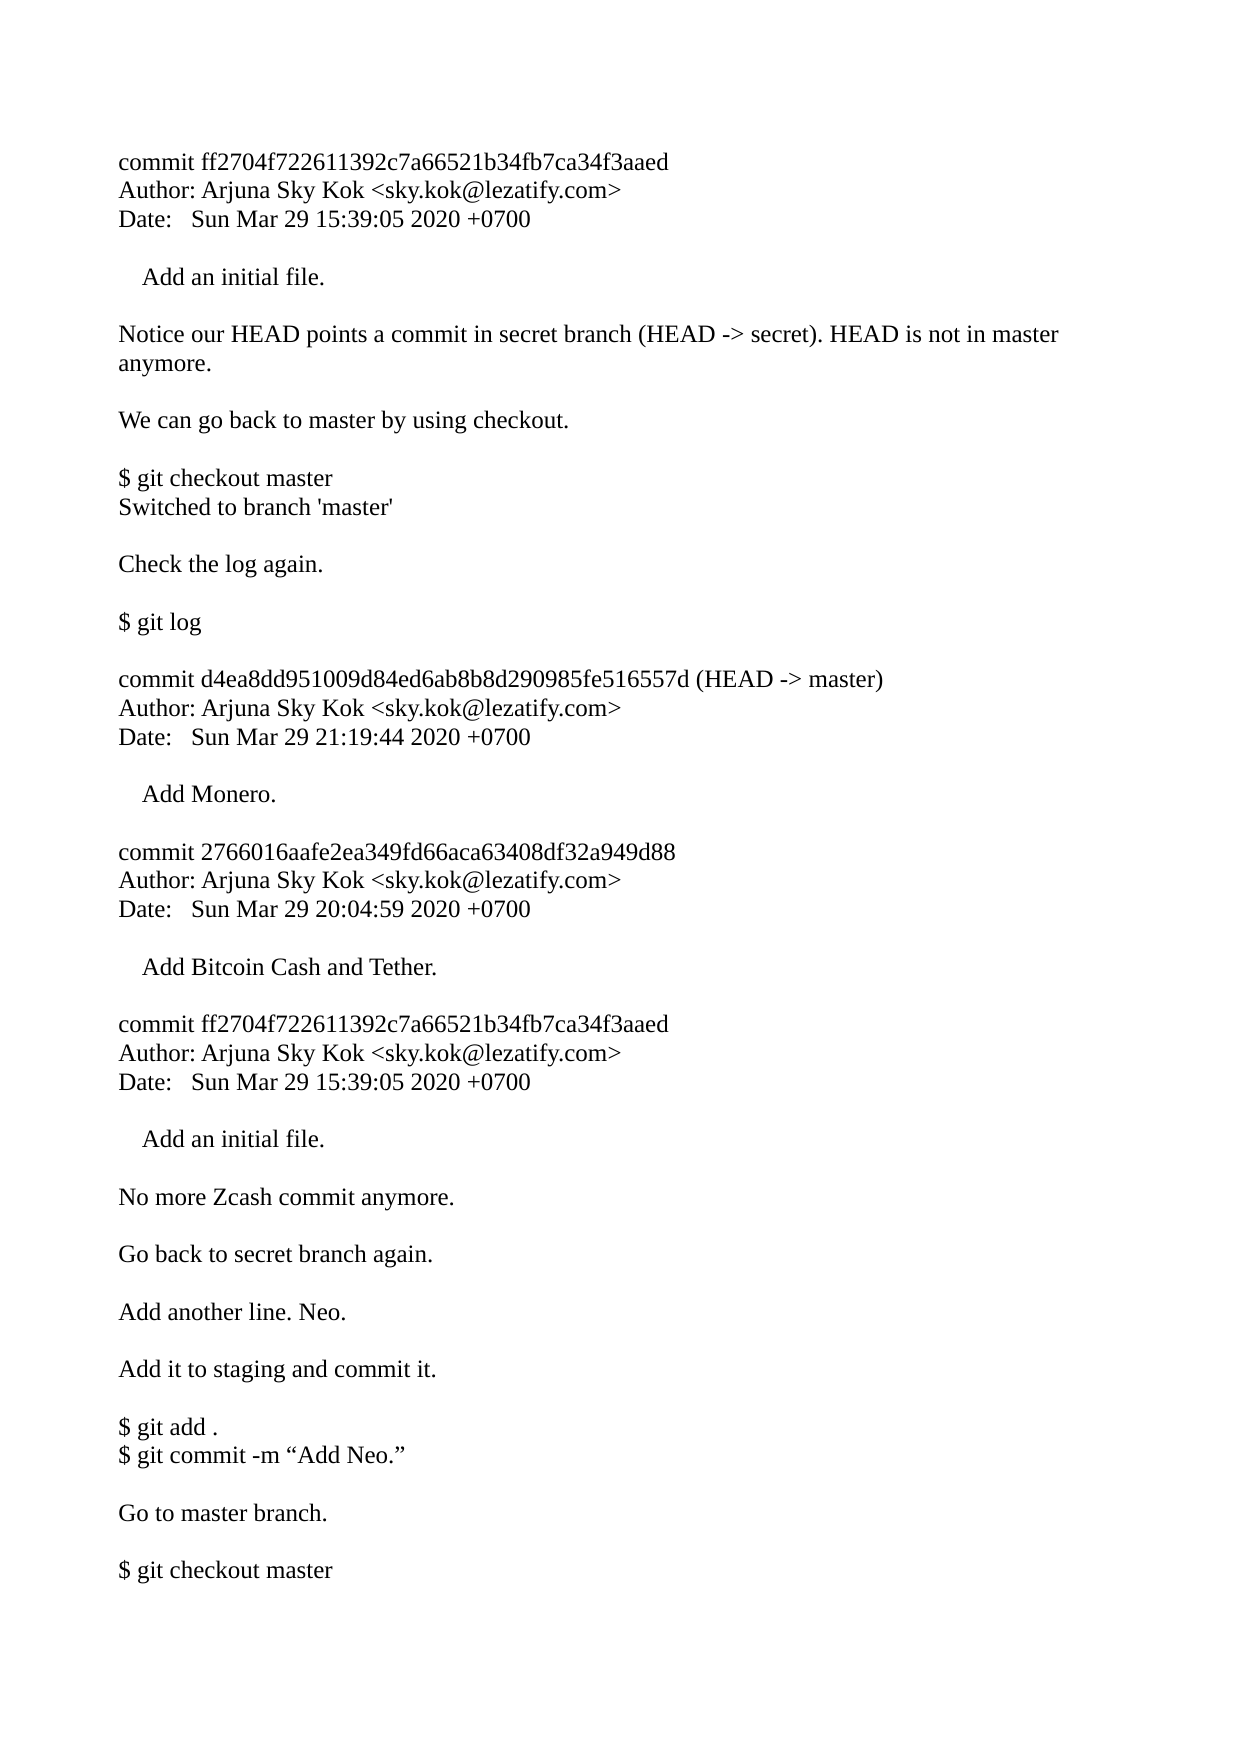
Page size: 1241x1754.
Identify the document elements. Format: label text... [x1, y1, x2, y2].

text commit d4ea8dd951009d84ed6ab8b8d290985fe516557d (HEAD -> master) [118, 664, 1122, 693]
text $ git checkout master [118, 463, 1122, 492]
text Go back to secret branch again. [118, 1239, 1122, 1268]
text Author: Arjuna Sky Kok <sky.kok@lezatify.com> [118, 176, 1122, 204]
text Author: Arjuna Sky Kok <sky.kok@lezatify.com> [118, 1038, 1122, 1067]
text Notice our HEAD points a commit in secret branch (HEAD -> secret). HEAD is not in master anymore. [118, 319, 1122, 377]
text Date: Sun Mar 29 21:19:44 2020 +0700 [118, 722, 1122, 751]
text Date: Sun Mar 29 20:04:59 2020 +0700 [118, 894, 1122, 923]
text Author: Arjuna Sky Kok <sky.kok@lezatify.com> [118, 693, 1122, 722]
text commit ff2704f722611392c7a66521b34fb7ca34f3aaed [118, 147, 1122, 176]
text Date: Sun Mar 29 15:39:05 2020 +0700 [118, 1067, 1122, 1096]
text commit ff2704f722611392c7a66521b34fb7ca34f3aaed [118, 1009, 1122, 1038]
text Switched to branch 'master' [118, 492, 1122, 521]
text $ git checkout master [118, 1556, 1122, 1584]
text Go to master branch. [118, 1498, 1122, 1527]
text $ git log [118, 607, 1122, 636]
text Check the log again. [118, 549, 1122, 578]
text Add Bitcoin Cash and Tether. [118, 952, 1122, 981]
text $ git commit -m “Add Neo.” [118, 1441, 1122, 1469]
text Date: Sun Mar 29 15:39:05 2020 +0700 [118, 204, 1122, 233]
text Add it to staging and commit it. [118, 1354, 1122, 1383]
text We can go back to master by using checkout. [118, 406, 1122, 434]
text Add another line. Neo. [118, 1297, 1122, 1326]
text commit 2766016aafe2ea349fd66aca63408df32a949d88 [118, 837, 1122, 866]
text $ git add . [118, 1412, 1122, 1441]
text Author: Arjuna Sky Kok <sky.kok@lezatify.com> [118, 866, 1122, 894]
text Add Monero. [118, 779, 1122, 808]
text No more Zcash commit anymore. [118, 1182, 1122, 1211]
text Add an initial file. [118, 262, 1122, 291]
text Add an initial file. [118, 1124, 1122, 1153]
